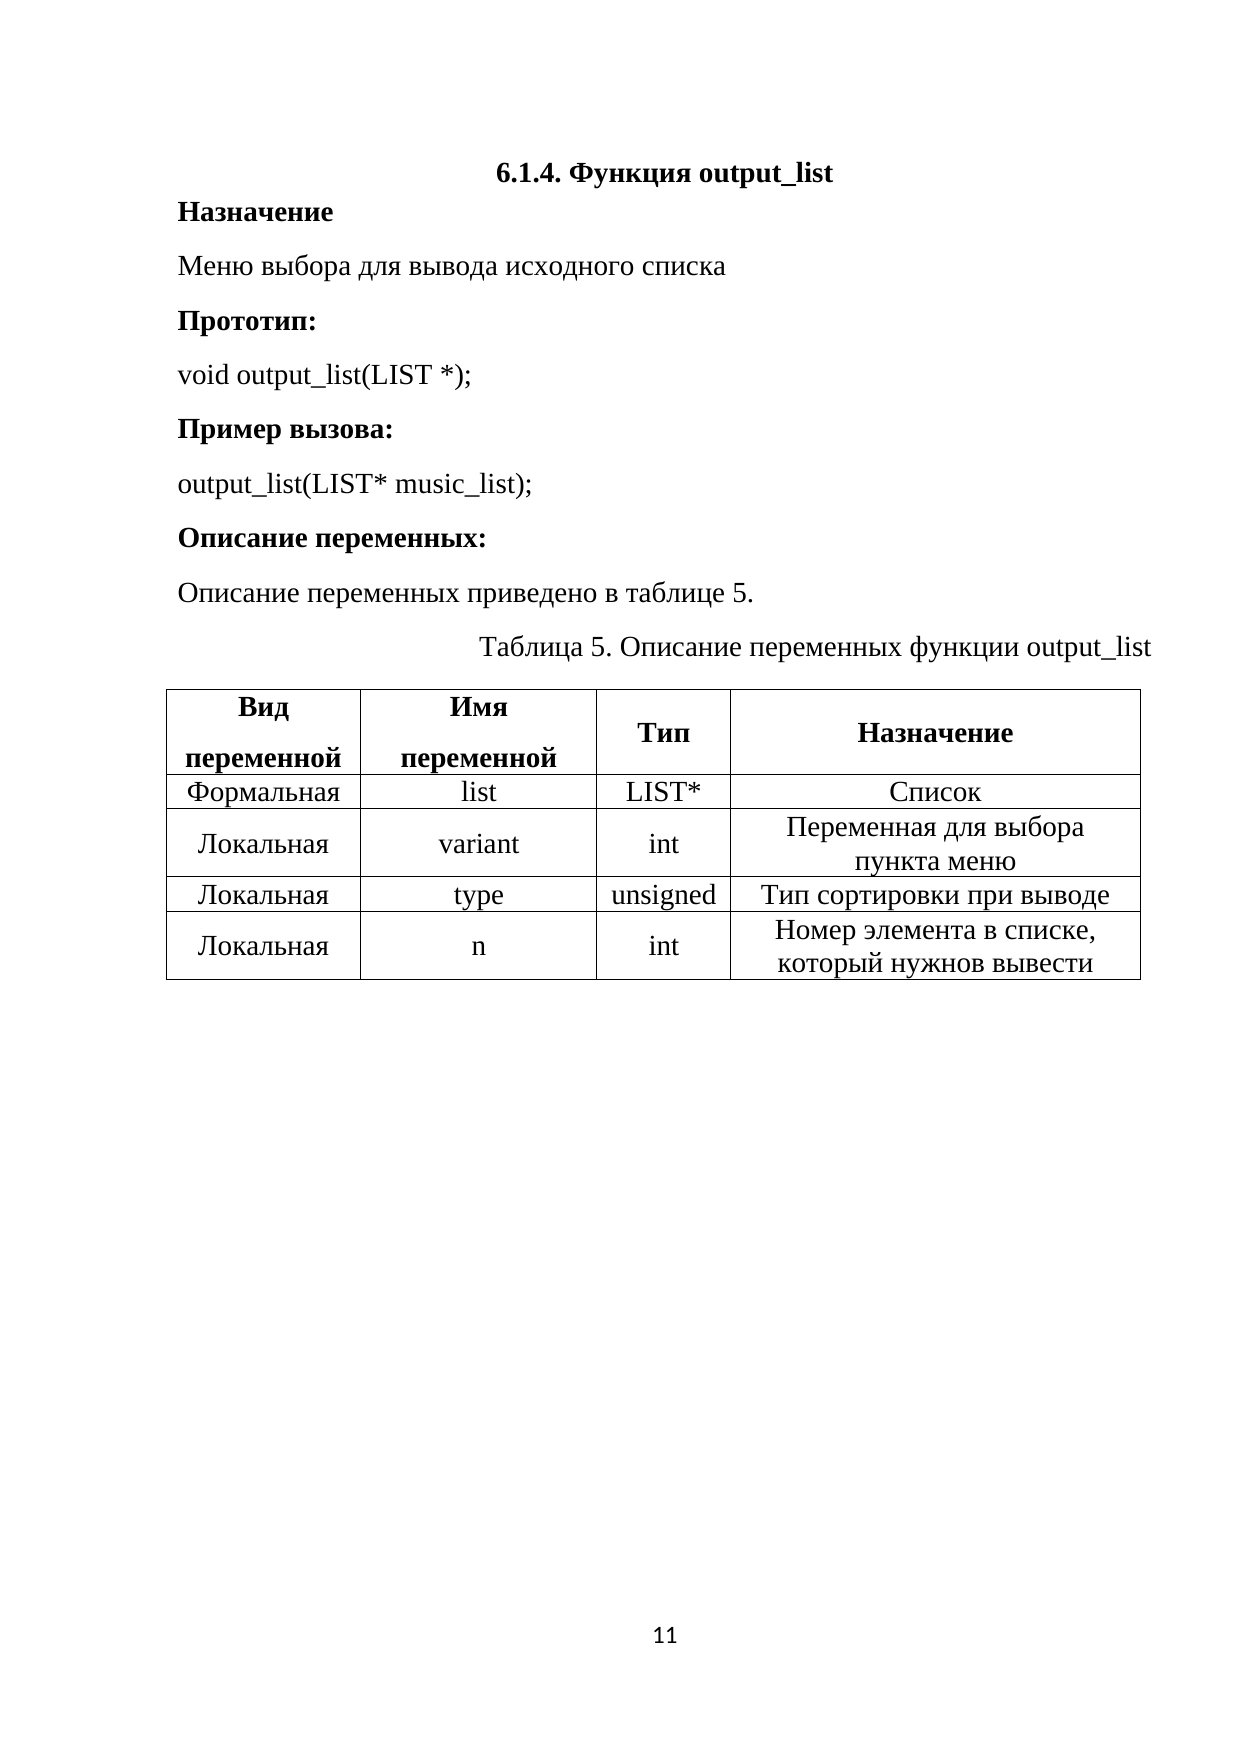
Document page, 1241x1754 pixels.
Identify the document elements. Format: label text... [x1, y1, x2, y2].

list Меню выбора для вывода исходного списка [177, 248, 1152, 282]
table_cell int [597, 912, 730, 979]
list Описание переменных приведено в таблице 5. [177, 575, 1152, 608]
table_cell variant [361, 809, 596, 876]
table_cell LIST* [597, 775, 730, 808]
list Назначение [177, 194, 1152, 228]
table_cell Номер элемента в списке, который нужнов вывести [731, 912, 1140, 979]
table_cell Формальная [167, 775, 360, 808]
table_cell Локальная [167, 809, 360, 876]
table_header Имя переменной [361, 690, 596, 773]
table_cell unsigned [597, 877, 730, 911]
list Таблица 5. Описание переменных функции output_list [177, 629, 1152, 663]
subtitle 6.1.4. Функция output_list [177, 156, 1152, 189]
table_cell Список [731, 775, 1140, 808]
table_header Назначение [731, 690, 1140, 773]
table_cell int [597, 809, 730, 876]
table_cell Локальная [167, 912, 360, 979]
table_cell Тип сортировки при выводе [731, 877, 1140, 911]
table_cell type [361, 877, 596, 911]
list Прототип: [177, 303, 1152, 336]
table_cell n [361, 912, 596, 979]
list output_list(LIST* music_list); [177, 466, 1152, 499]
table_header Вид переменной [167, 690, 360, 773]
list Описание переменных: [177, 520, 1152, 554]
list void output_list(LIST *); [177, 357, 1152, 391]
table_header Тип [597, 690, 730, 773]
list Пример вызова: [177, 412, 1152, 445]
table_cell Локальная [167, 877, 360, 911]
table_cell list [361, 775, 596, 808]
table_cell Переменная для выбора пункта меню [731, 809, 1140, 876]
